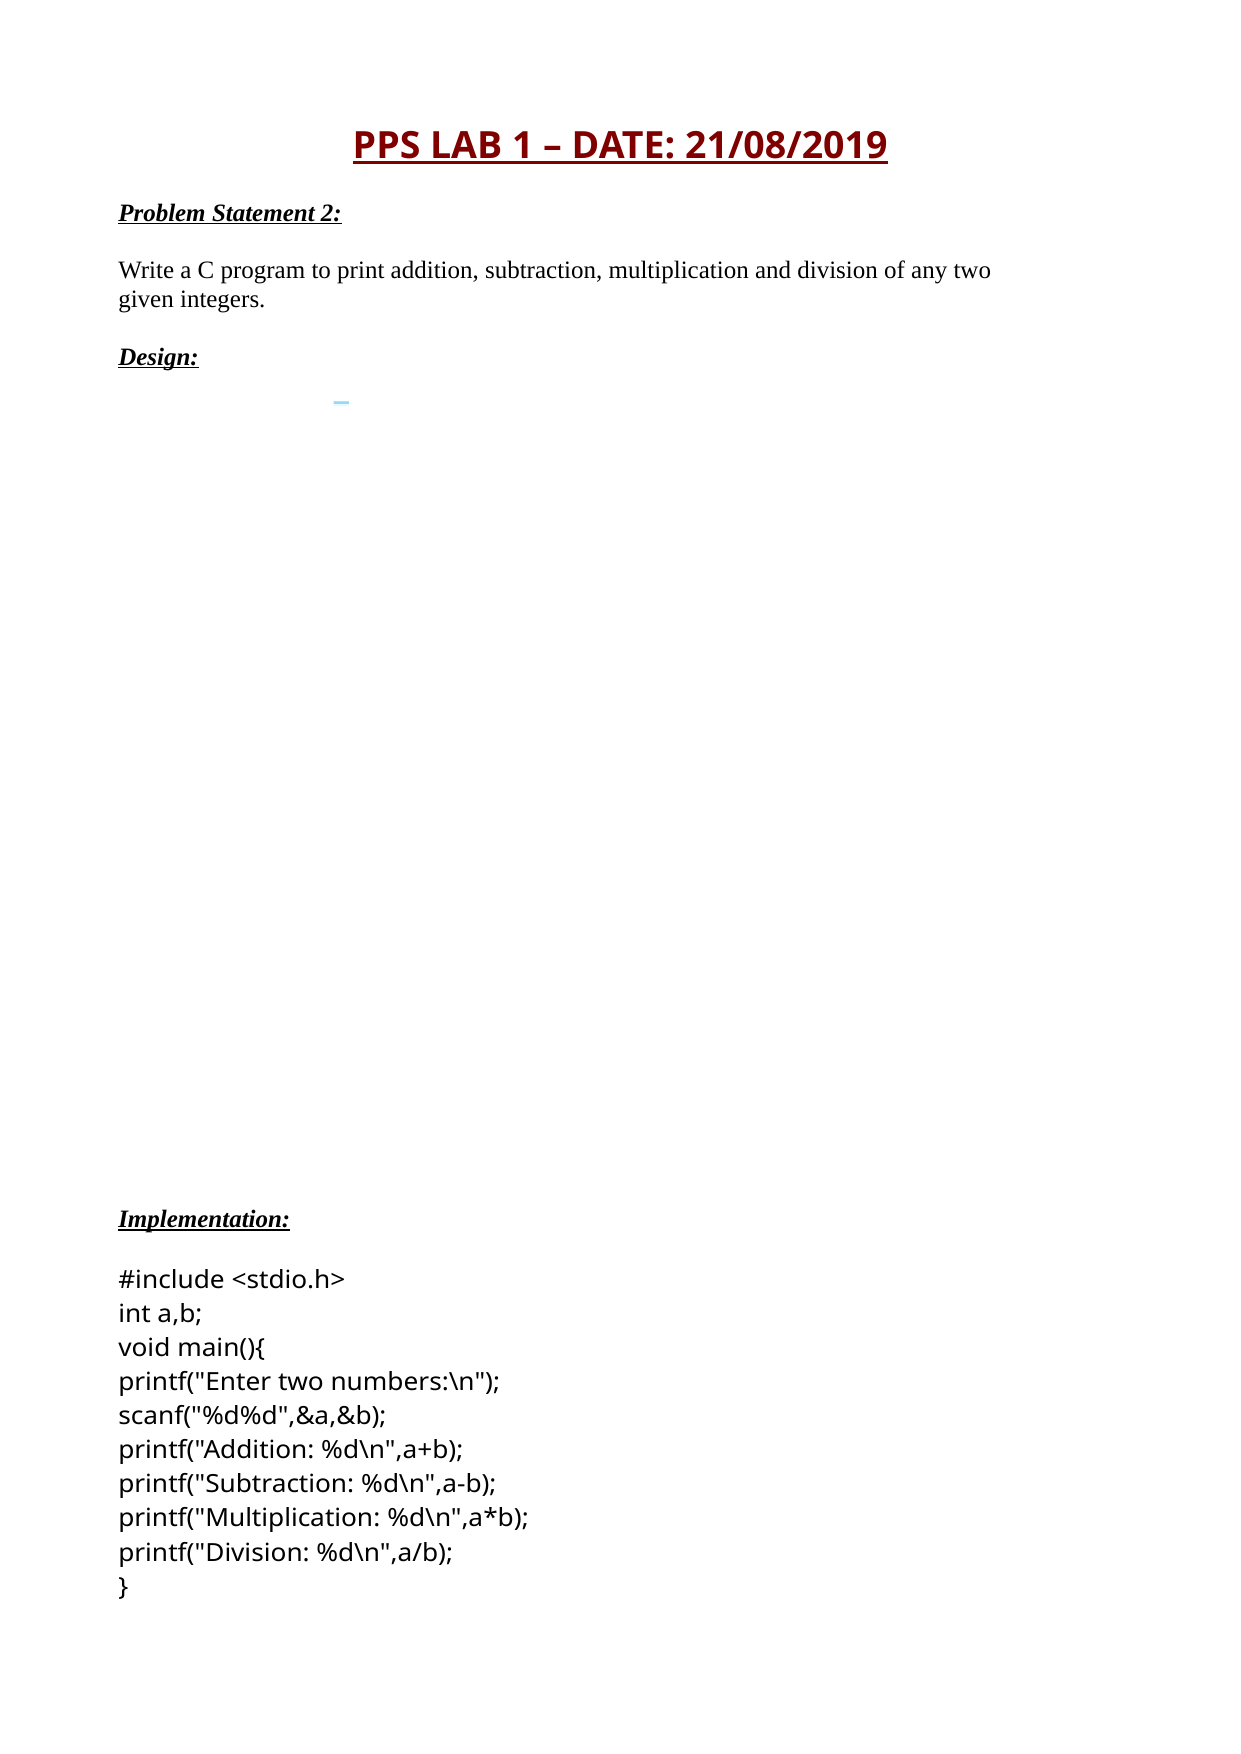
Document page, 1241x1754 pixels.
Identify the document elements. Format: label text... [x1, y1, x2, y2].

text printf("Addition: %d\n",a+b); [118, 1432, 1122, 1466]
text printf("Division: %d\n",a/b); [118, 1534, 1122, 1568]
text } [118, 1568, 1122, 1602]
text scanf("%d%d",&a,&b); [118, 1398, 1122, 1432]
text printf("Subtraction: %d\n",a-b); [118, 1466, 1122, 1500]
text printf("Multiplication: %d\n",a*b); [118, 1500, 1122, 1534]
text given integers. [118, 284, 1122, 313]
text Write a C program to print addition, subtraction, multiplication and division of any two [118, 255, 1122, 284]
text Design: [118, 342, 1122, 370]
text int a,b; [118, 1296, 1122, 1330]
picture [685, 401, 853, 1147]
text void main(){ [118, 1330, 1122, 1364]
text #include <stdio.h> [118, 1262, 1122, 1296]
text printf("Enter two numbers:\n"); [118, 1364, 1122, 1398]
text Implementation: [118, 1204, 1122, 1233]
text Problem Statement 2: [118, 198, 1122, 227]
text PPS LAB 1 – DATE: 21/08/2019 [118, 118, 1122, 169]
